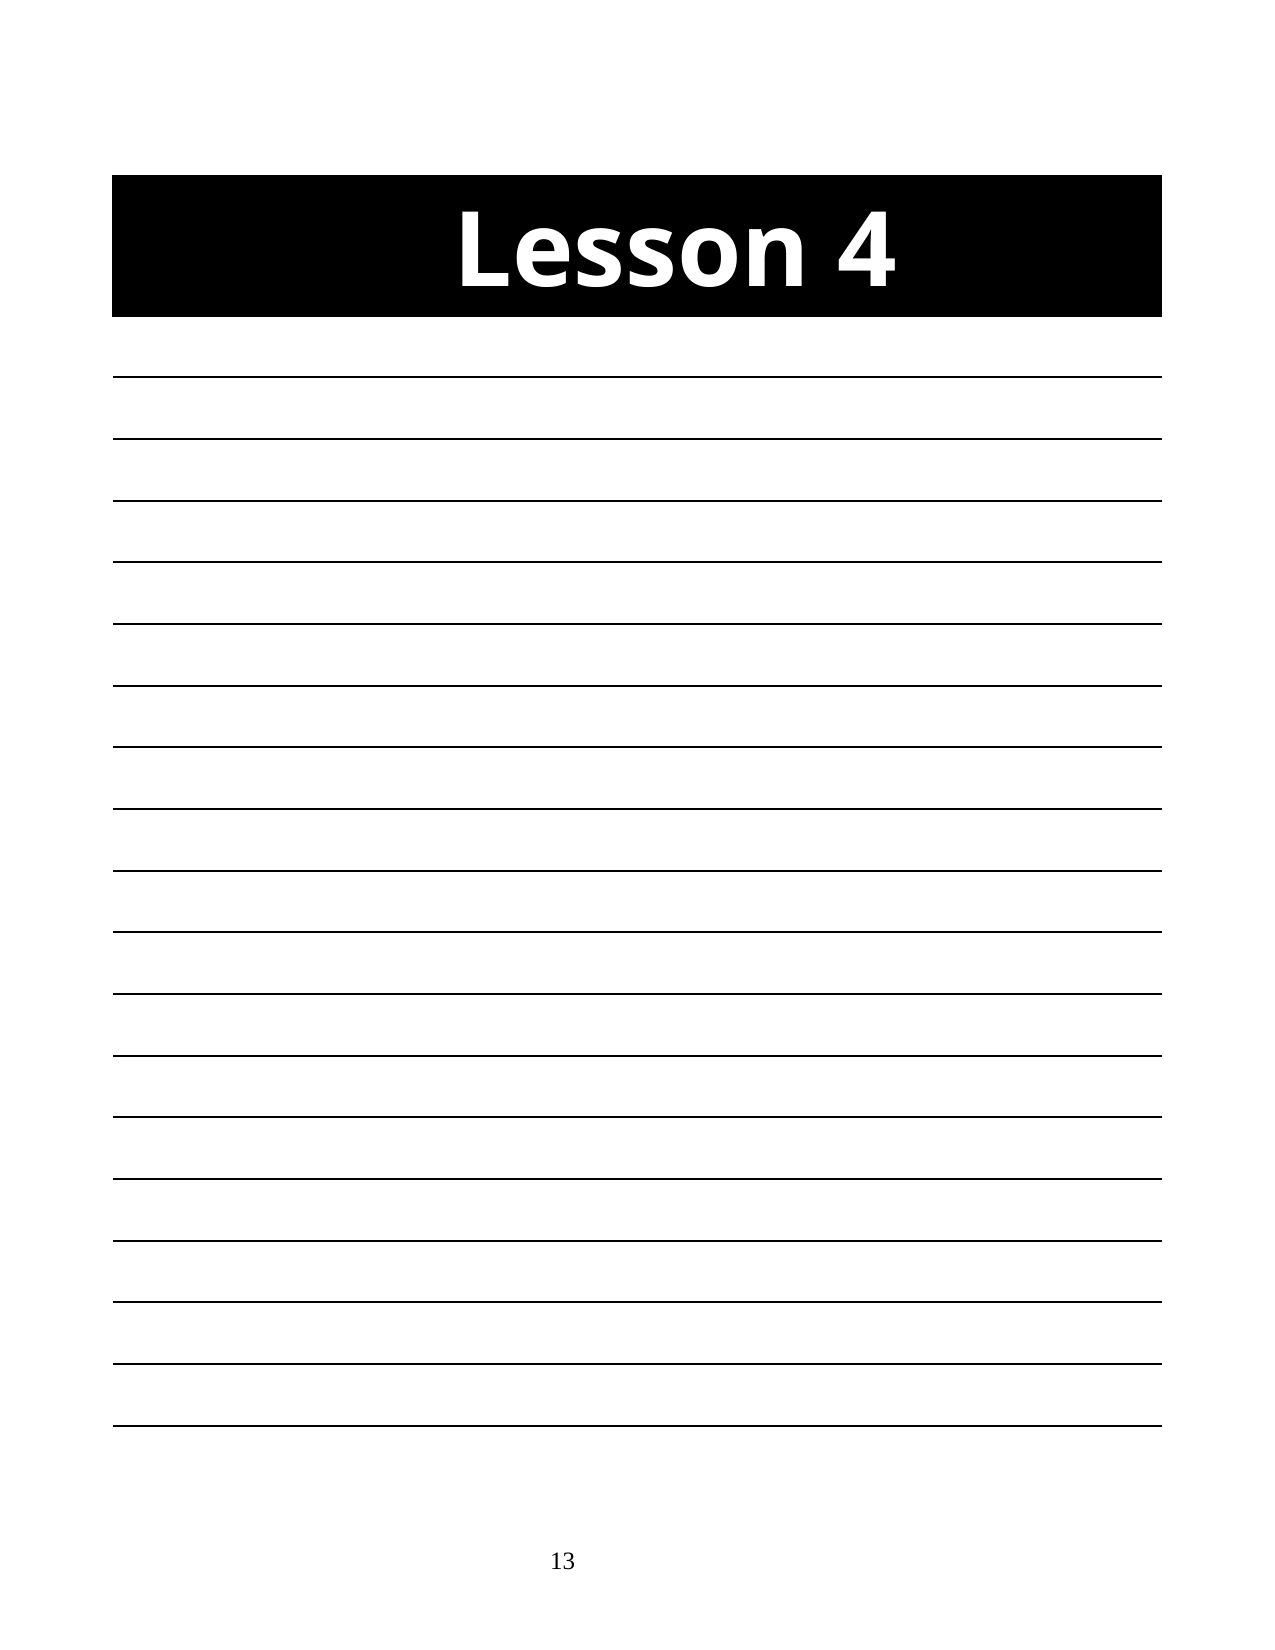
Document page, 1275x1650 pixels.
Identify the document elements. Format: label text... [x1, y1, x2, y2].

subtitle Lesson 4 [112, 175, 1162, 317]
